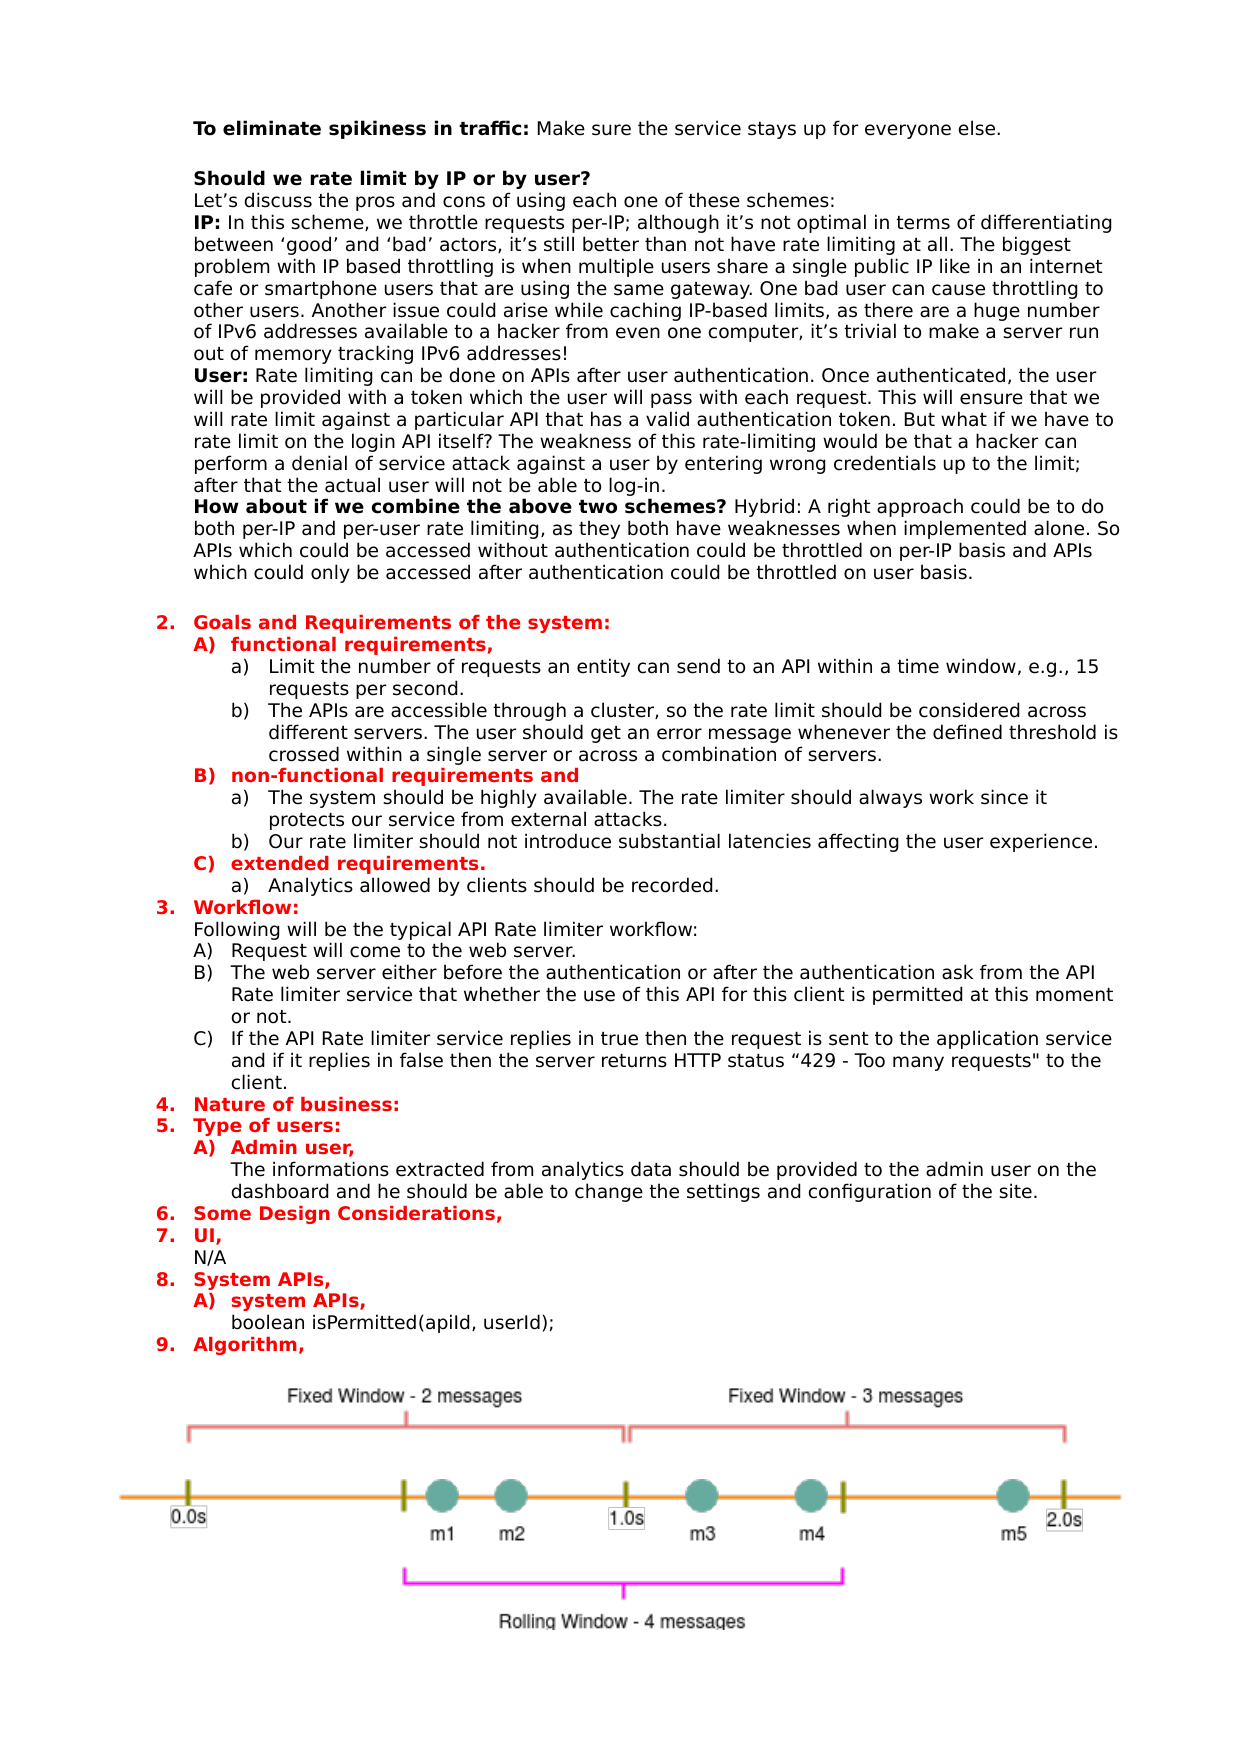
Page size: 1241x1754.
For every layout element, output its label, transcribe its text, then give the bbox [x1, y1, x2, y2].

list If the API Rate limiter service replies in true then the request is sent to the application service and if it replies in false then the server returns HTTP status “429 - Too many requests" to the client. [193, 1028, 1122, 1093]
picture [118, 1384, 1122, 1630]
list boolean isPermitted(apiId, userId); [193, 1312, 1122, 1334]
list extended requirements. [193, 853, 1122, 875]
list User: Rate limiting can be done on APIs after user authentication. Once authenticated, the user will be provided with a token which the user will pass with each request. This will ensure that we will rate limit against a particular API that has a valid authentication token. But what if we have to rate limit on the login API itself? The weakness of this rate-limiting would be that a hacker can perform a denial of service attack against a user by entering wrong credentials up to the limit; after that the actual user will not be able to log-in. [156, 365, 1122, 496]
list Following will be the typical API Rate limiter workflow: [156, 918, 1122, 940]
list Let’s discuss the pros and cons of using each one of these schemes: [156, 190, 1122, 212]
list The system should be highly available. The rate limiter should always work since it protects our service from external attacks. [231, 787, 1122, 831]
list non-functional requirements and [193, 765, 1122, 787]
list IP: In this scheme, we throttle requests per-IP; although it’s not optimal in terms of differentiating between ‘good’ and ‘bad’ actors, it’s still better than not have rate limiting at all. The biggest problem with IP based throttling is when multiple users share a single public IP like in an internet cafe or smartphone users that are using the same gateway. One bad user can cause throttling to other users. Another issue could arise while caching IP-based limits, as there are a huge number of IPv6 addresses available to a hacker from even one computer, it’s trivial to make a server run out of memory tracking IPv6 addresses! [156, 212, 1122, 365]
list Request will come to the web server. [193, 940, 1122, 962]
list functional requirements, [193, 634, 1122, 656]
list Algorithm, [156, 1334, 1122, 1356]
list Goals and Requirements of the system: [156, 612, 1122, 634]
list System APIs, [156, 1268, 1122, 1290]
list UI, [156, 1225, 1122, 1247]
list The web server either before the authentication or after the authentication ask from the API Rate limiter service that whether the use of this API for this client is permitted at this moment or not. [193, 962, 1122, 1028]
list Type of users: [156, 1115, 1122, 1137]
list Analytics allowed by clients should be recorded. [231, 875, 1122, 897]
list The informations extracted from analytics data should be provided to the admin user on the dashboard and he should be able to change the settings and configuration of the site. [193, 1159, 1122, 1203]
list Nature of business: [156, 1093, 1122, 1115]
list Workflow: [156, 897, 1122, 918]
list N/A [156, 1247, 1122, 1268]
list Our rate limiter should not introduce substantial latencies affecting the user experience. [231, 831, 1122, 853]
list Some Design Considerations, [156, 1203, 1122, 1225]
list The APIs are accessible through a cluster, so the rate limit should be considered across different servers. The user should get an error message whenever the defined threshold is crossed within a single server or across a combination of servers. [231, 700, 1122, 765]
list Should we rate limit by IP or by user? [156, 168, 1122, 190]
list Limit the number of requests an entity can send to an API within a time window, e.g., 15 requests per second. [231, 656, 1122, 700]
list system APIs, [193, 1290, 1122, 1312]
list Admin user, [193, 1137, 1122, 1159]
list How about if we combine the above two schemes? Hybrid: A right approach could be to do both per-IP and per-user rate limiting, as they both have weaknesses when implemented alone. So APIs which could be accessed without authentication could be throttled on per-IP basis and APIs which could only be accessed after authentication could be throttled on user basis. [156, 496, 1122, 584]
list To eliminate spikiness in traffic: Make sure the service stays up for everyone else. [156, 118, 1122, 140]
